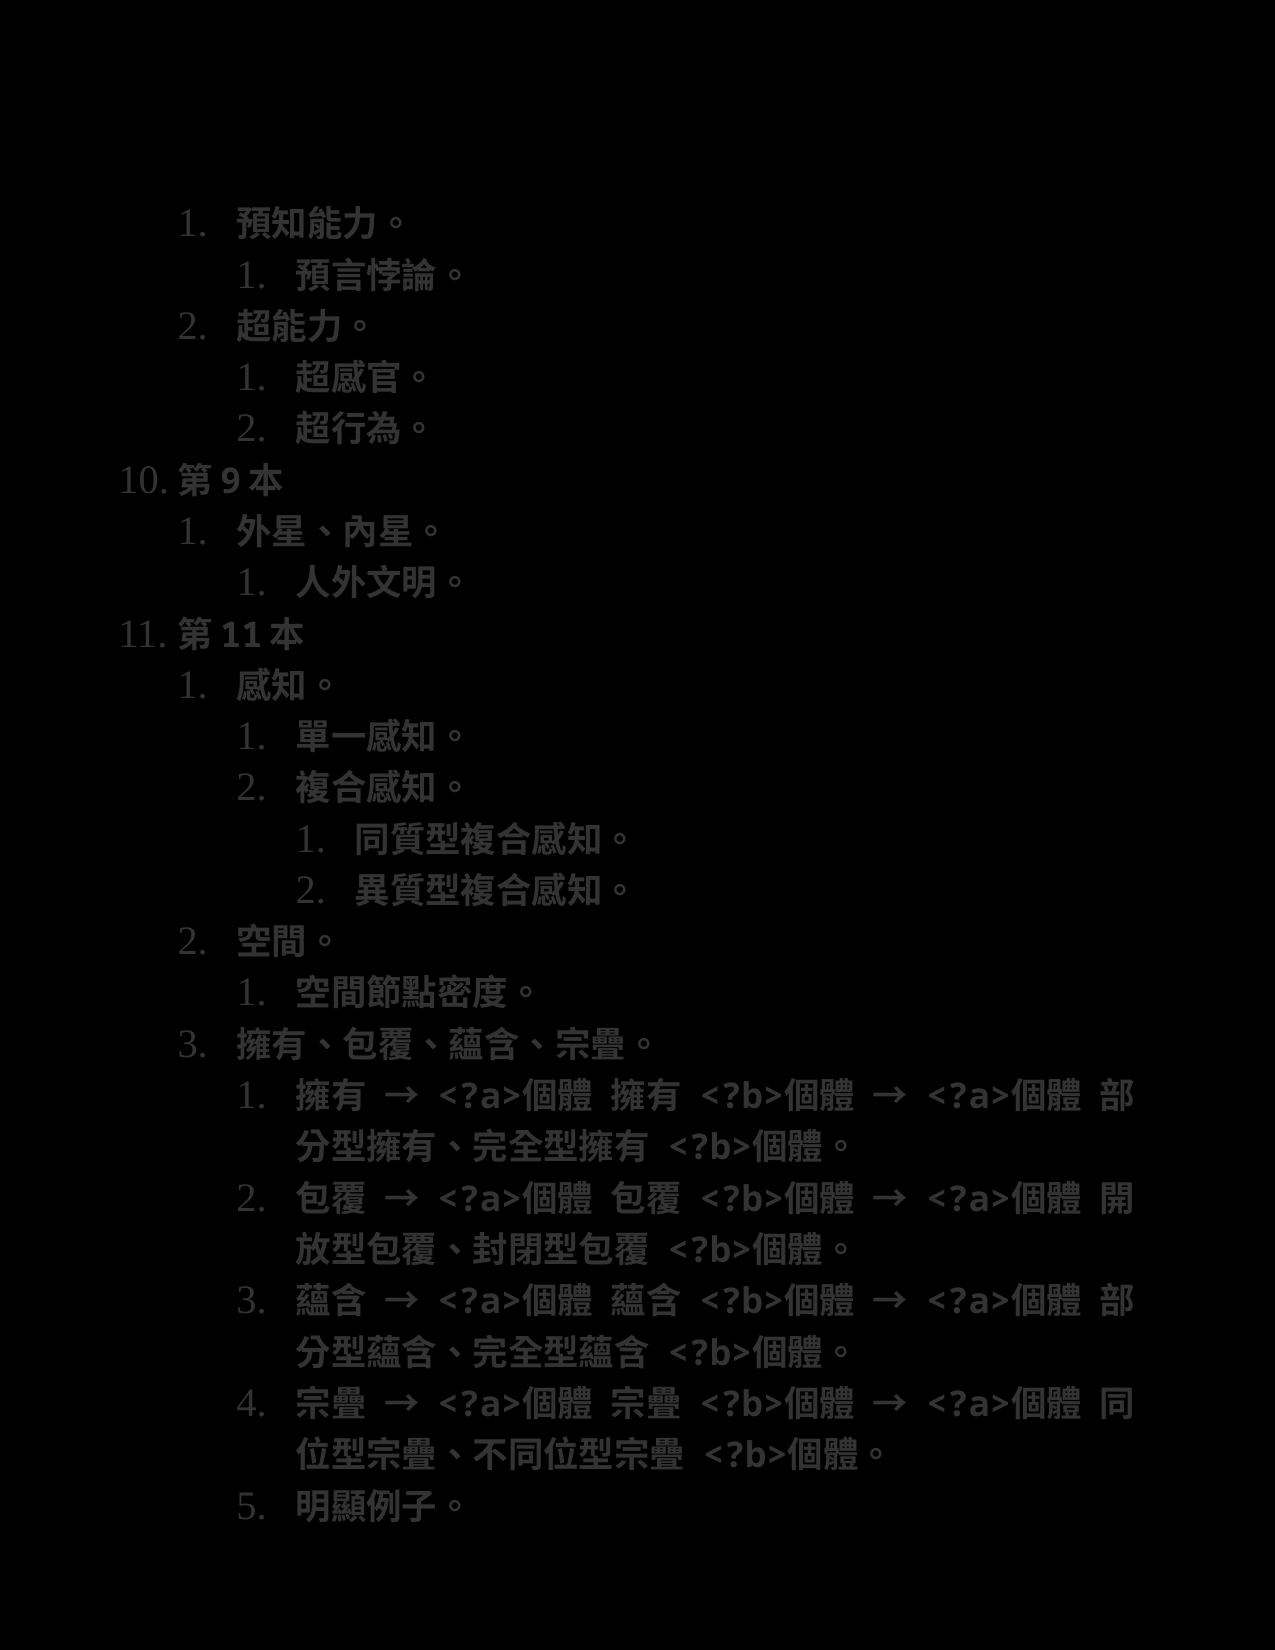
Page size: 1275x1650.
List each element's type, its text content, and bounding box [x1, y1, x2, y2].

list 超能力。 [177, 298, 1157, 349]
list 外星、內星。 [177, 503, 1157, 555]
list 空間節點密度。 [236, 965, 1157, 1016]
list 感知。 [177, 657, 1157, 708]
list 第11本 [118, 606, 1157, 657]
list 同質型複合感知。 [295, 811, 1157, 862]
list 複合感知。 [236, 760, 1157, 811]
list 空間。 [177, 913, 1157, 965]
list 擁有、包覆、蘊含、宗疊。 [177, 1016, 1157, 1067]
list 蘊含 → <?a>個體 蘊含 <?b>個體 → <?a>個體 部分型蘊含、完全型蘊含 <?b>個體。 [236, 1273, 1157, 1375]
list 預言悖論。 [236, 247, 1157, 298]
list 明顯例子。 [236, 1478, 1157, 1529]
list 超感官。 [236, 349, 1157, 401]
list 包覆 → <?a>個體 包覆 <?b>個體 → <?a>個體 開放型包覆、封閉型包覆 <?b>個體。 [236, 1170, 1157, 1273]
list 超行為。 [236, 401, 1157, 452]
list 宗疊 → <?a>個體 宗疊 <?b>個體 → <?a>個體 同位型宗疊、不同位型宗疊 <?b>個體。 [236, 1375, 1157, 1478]
list 人外文明。 [236, 555, 1157, 606]
list 預知能力。 [177, 196, 1157, 247]
list 擁有 → <?a>個體 擁有 <?b>個體 → <?a>個體 部分型擁有、完全型擁有 <?b>個體。 [236, 1067, 1157, 1170]
list 異質型複合感知。 [295, 862, 1157, 913]
list 第9本 [118, 452, 1157, 503]
list 單一感知。 [236, 708, 1157, 760]
